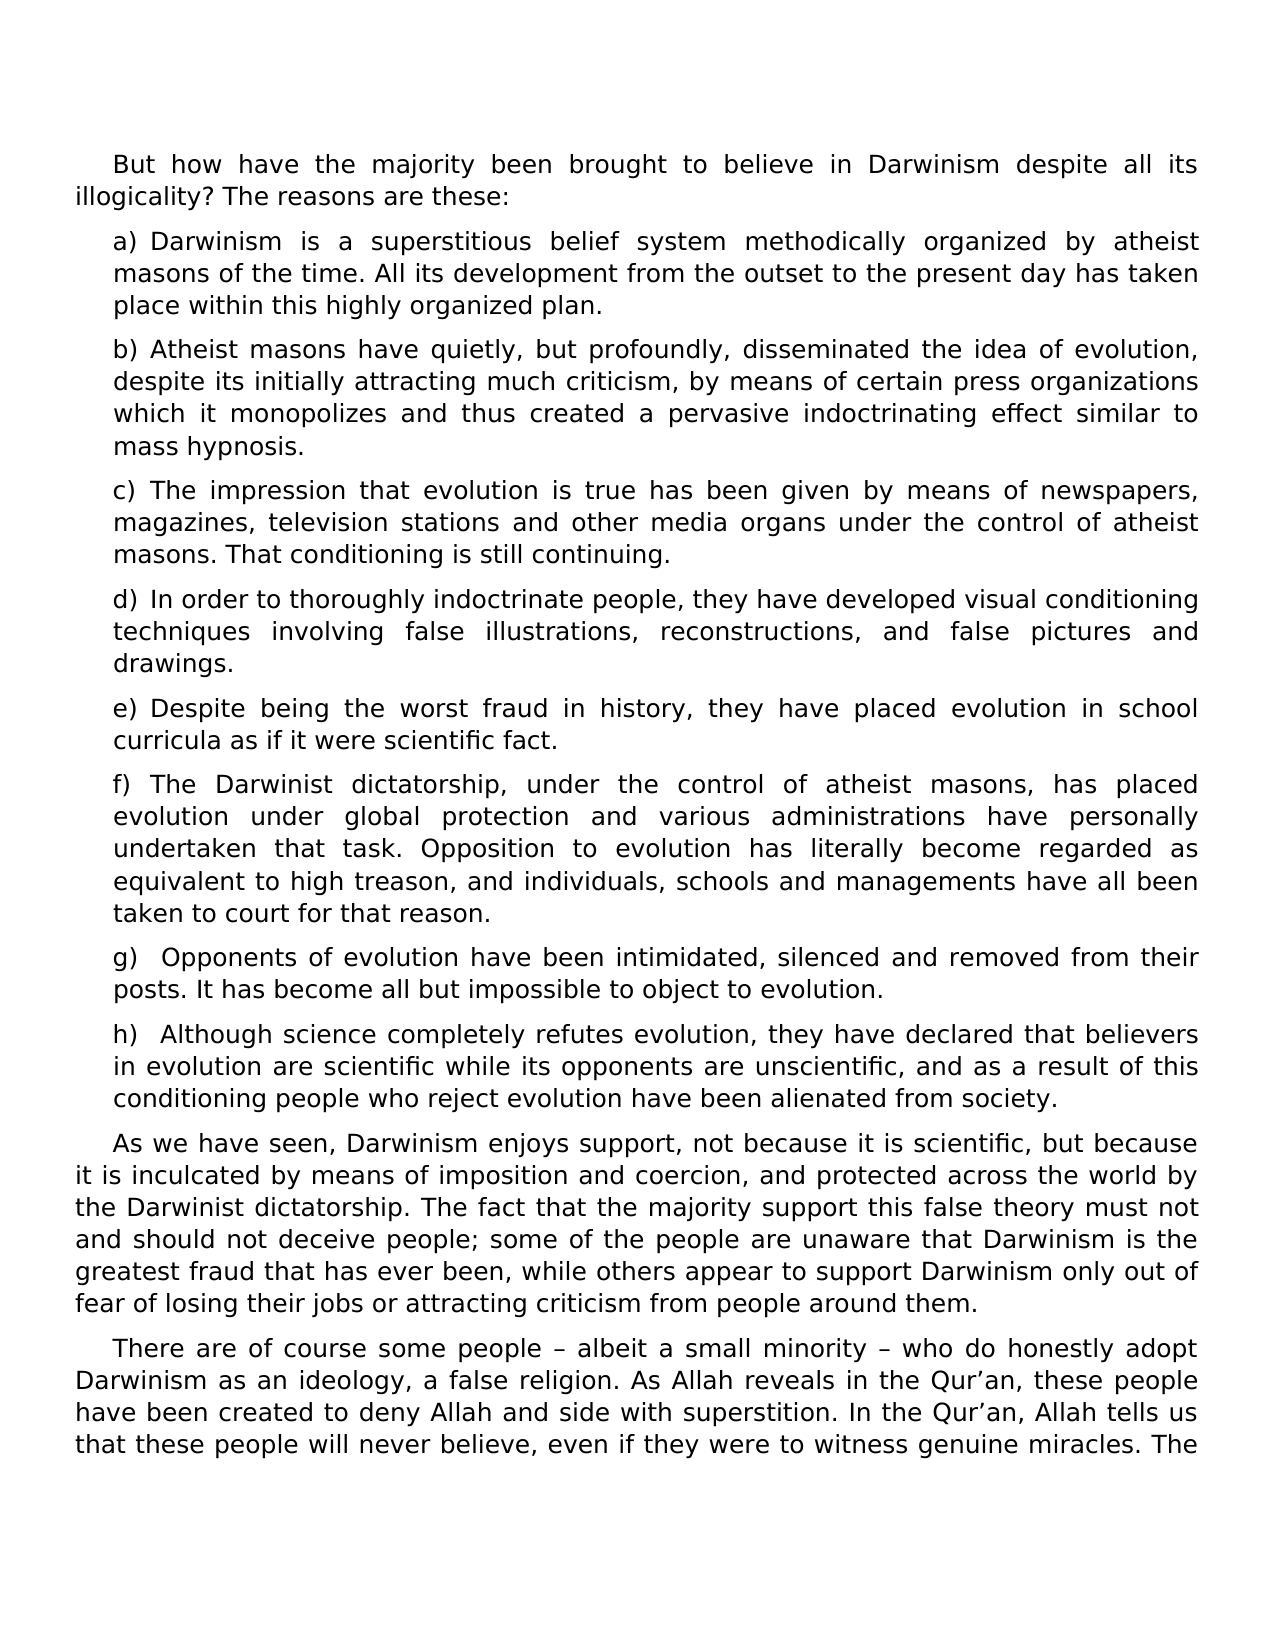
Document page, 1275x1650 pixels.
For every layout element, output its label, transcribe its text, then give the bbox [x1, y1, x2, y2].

text h) Although science completely refutes evolution, they have declared that believers in evolution are scientific while its opponents are unscientific, and as a result of this conditioning people who reject evolution have been alienated from society. [112, 1020, 1200, 1113]
text c) The impression that evolution is true has been given by means of newspapers, magazines, television stations and other media organs under the control of atheist masons. That conditioning is still continuing. [112, 476, 1200, 569]
text But how have the majority been brought to believe in Darwinism despite all its illogicality? The reasons are these: [75, 150, 1200, 211]
text a) Darwinism is a superstitious belief system methodically organized by atheist masons of the time. All its development from the outset to the present day has taken place within this highly organized plan. [112, 227, 1200, 320]
text There are of course some people – albeit a small minority – who do honestly adopt Darwinism as an ideology, a false religion. As Allah reveals in the Qur’an, these people have been created to deny Allah and side with superstition. In the Qur’an, Allah tells us that these people will never believe, even if they were to witness genuine miracles. The [75, 1334, 1200, 1459]
text e) Despite being the worst fraud in history, they have placed evolution in school curricula as if it were scientific fact. [112, 694, 1200, 755]
text d) In order to thoroughly indoctrinate people, they have developed visual conditioning techniques involving false illustrations, reconstructions, and false pictures and drawings. [112, 585, 1200, 678]
text As we have seen, Darwinism enjoys support, not because it is scientific, but because it is inculcated by means of imposition and coercion, and protected across the world by the Darwinist dictatorship. The fact that the majority support this false theory must not and should not deceive people; some of the people are unaware that Darwinism is the greatest fraud that has ever been, while others appear to support Darwinism only out of fear of losing their jobs or attracting criticism from people around them. [75, 1129, 1200, 1318]
text g) Opponents of evolution have been intimidated, silenced and removed from their posts. It has become all but impossible to object to evolution. [112, 943, 1200, 1004]
text f) The Darwinist dictatorship, under the control of atheist masons, has placed evolution under global protection and various administrations have personally undertaken that task. Opposition to evolution has literally become regarded as equivalent to high treason, and individuals, schools and managements have all been taken to court for that reason. [112, 770, 1200, 928]
text b) Atheist masons have quietly, but profoundly, disseminated the idea of evolution, despite its initially attracting much criticism, by means of certain press organizations which it monopolizes and thus created a pervasive indoctrinating effect similar to mass hypnosis. [112, 335, 1200, 461]
